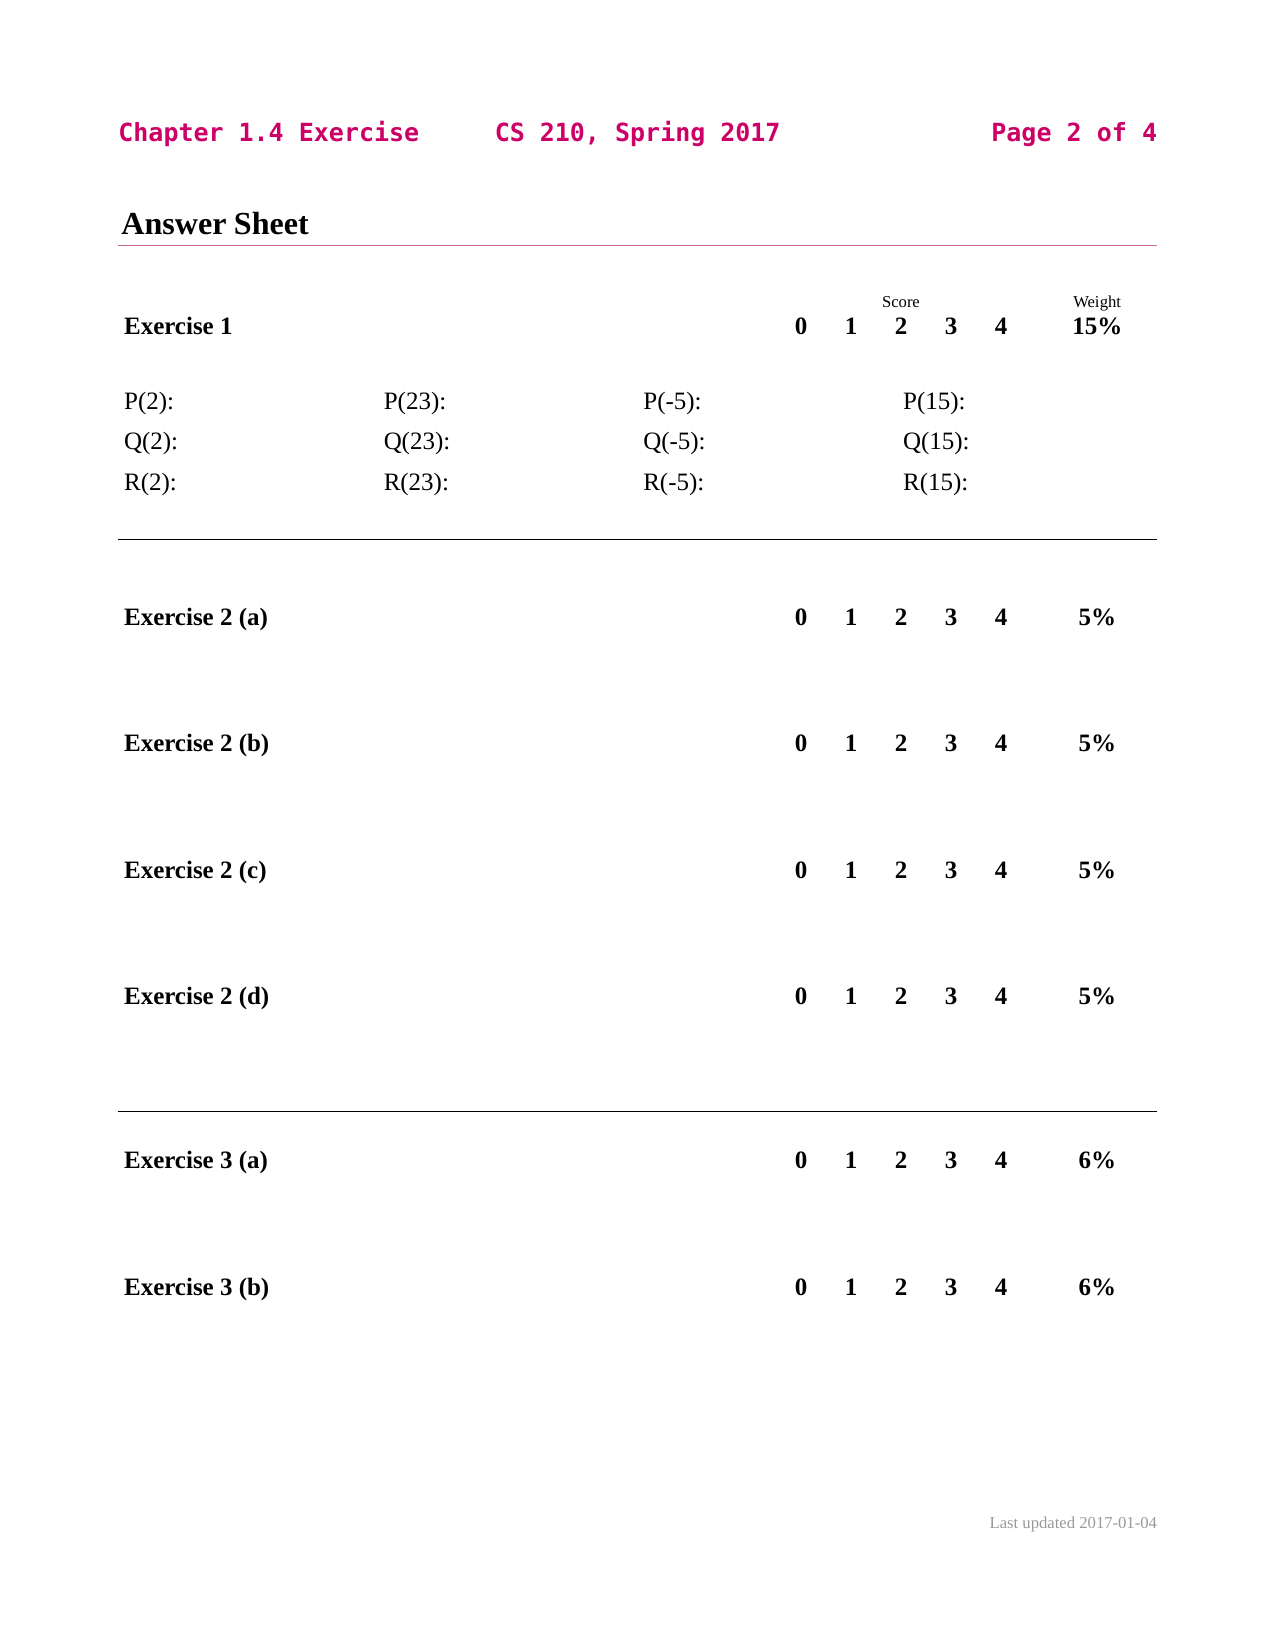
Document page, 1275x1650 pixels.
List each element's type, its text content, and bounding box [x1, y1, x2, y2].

table_header P(23): [378, 380, 637, 421]
table_cell R(-5): [638, 461, 897, 501]
table_header 6% [1037, 1266, 1157, 1306]
table_header P(-5): [638, 380, 897, 421]
table_header 0 1 2 3 4 [764, 1266, 1037, 1306]
table_cell Q(2): [118, 421, 378, 461]
subtitle Answer Sheet [118, 202, 1157, 245]
table_header 0 1 2 3 4 [764, 1140, 1037, 1180]
table_header Exercise 2 (a) [118, 596, 764, 636]
table_cell R(15): [897, 461, 1157, 501]
table_header Exercise 1 [118, 286, 764, 352]
table_cell Q(23): [378, 421, 637, 461]
table_header 5% [1037, 596, 1157, 636]
table_header P(15): [897, 380, 1157, 421]
table_header Weight 15% [1037, 286, 1157, 352]
table_header Exercise 2 (d) [118, 976, 764, 1016]
table_header 0 1 2 3 4 [764, 976, 1037, 1016]
table_header 0 1 2 3 4 [764, 723, 1037, 763]
table_cell Q(15): [897, 421, 1157, 461]
table_header Exercise 2 (c) [118, 849, 764, 889]
table_header P(2): [118, 380, 378, 421]
table_header 5% [1037, 849, 1157, 889]
table_cell R(2): [118, 461, 378, 501]
table_cell R(23): [378, 461, 637, 501]
table_header Score 0 1 2 3 4 [764, 286, 1037, 352]
table_header 6% [1037, 1140, 1157, 1180]
table_header Exercise 3 (a) [118, 1140, 764, 1180]
table_cell Q(-5): [638, 421, 897, 461]
table_header Exercise 3 (b) [118, 1266, 764, 1306]
table_header 0 1 2 3 4 [764, 849, 1037, 889]
table_header 5% [1037, 976, 1157, 1016]
table_header 5% [1037, 723, 1157, 763]
table_header Exercise 2 (b) [118, 723, 764, 763]
table_header 0 1 2 3 4 [764, 596, 1037, 636]
